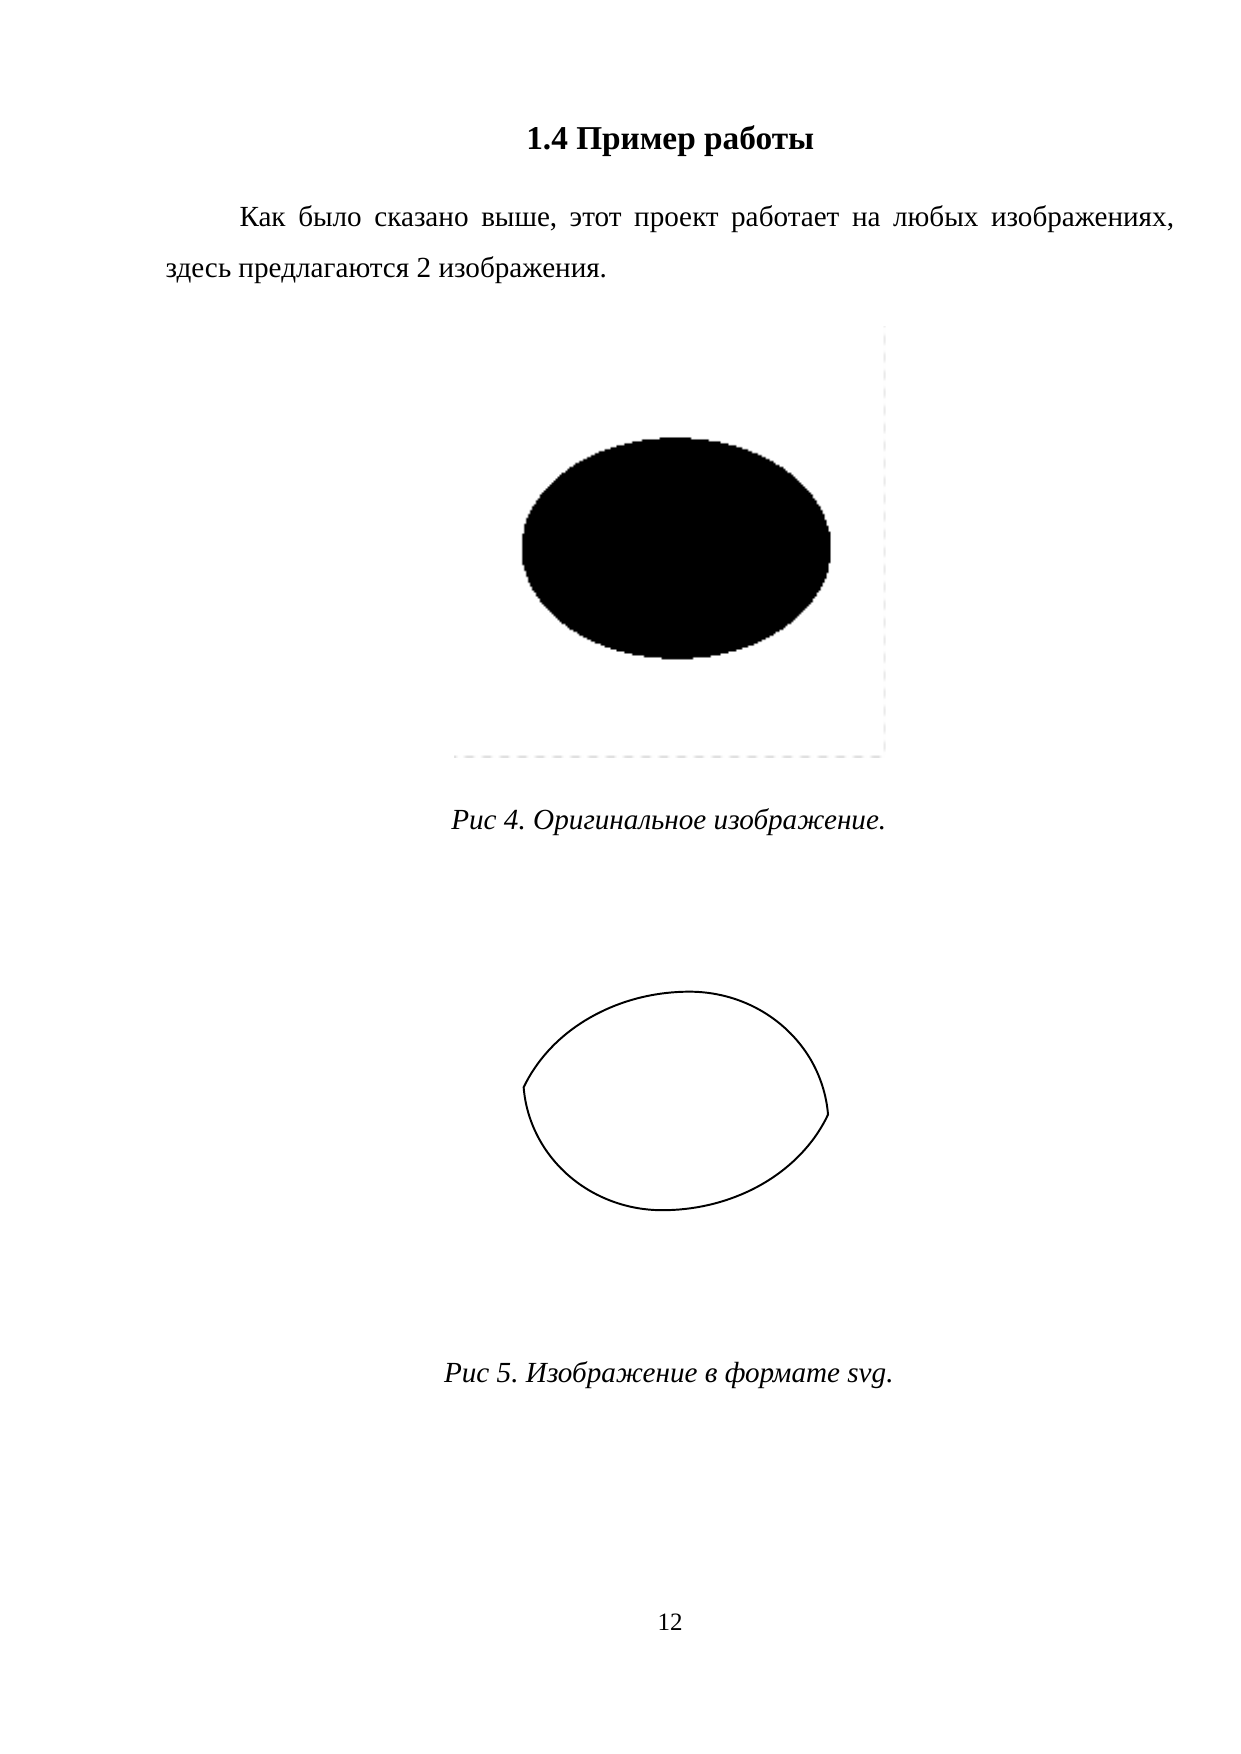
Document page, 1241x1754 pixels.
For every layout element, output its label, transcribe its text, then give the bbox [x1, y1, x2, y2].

text Как было сказано выше, этот проект работает на любых изображениях, здесь предлагаются 2 изображения. [165, 199, 1174, 283]
text Рис 5. Изображение в формате svg. [165, 1355, 1174, 1389]
text 1.4 Пример работы [165, 118, 1174, 156]
text Рис 4. Оригинальное изображение. [165, 802, 1174, 836]
picture [454, 326, 886, 758]
